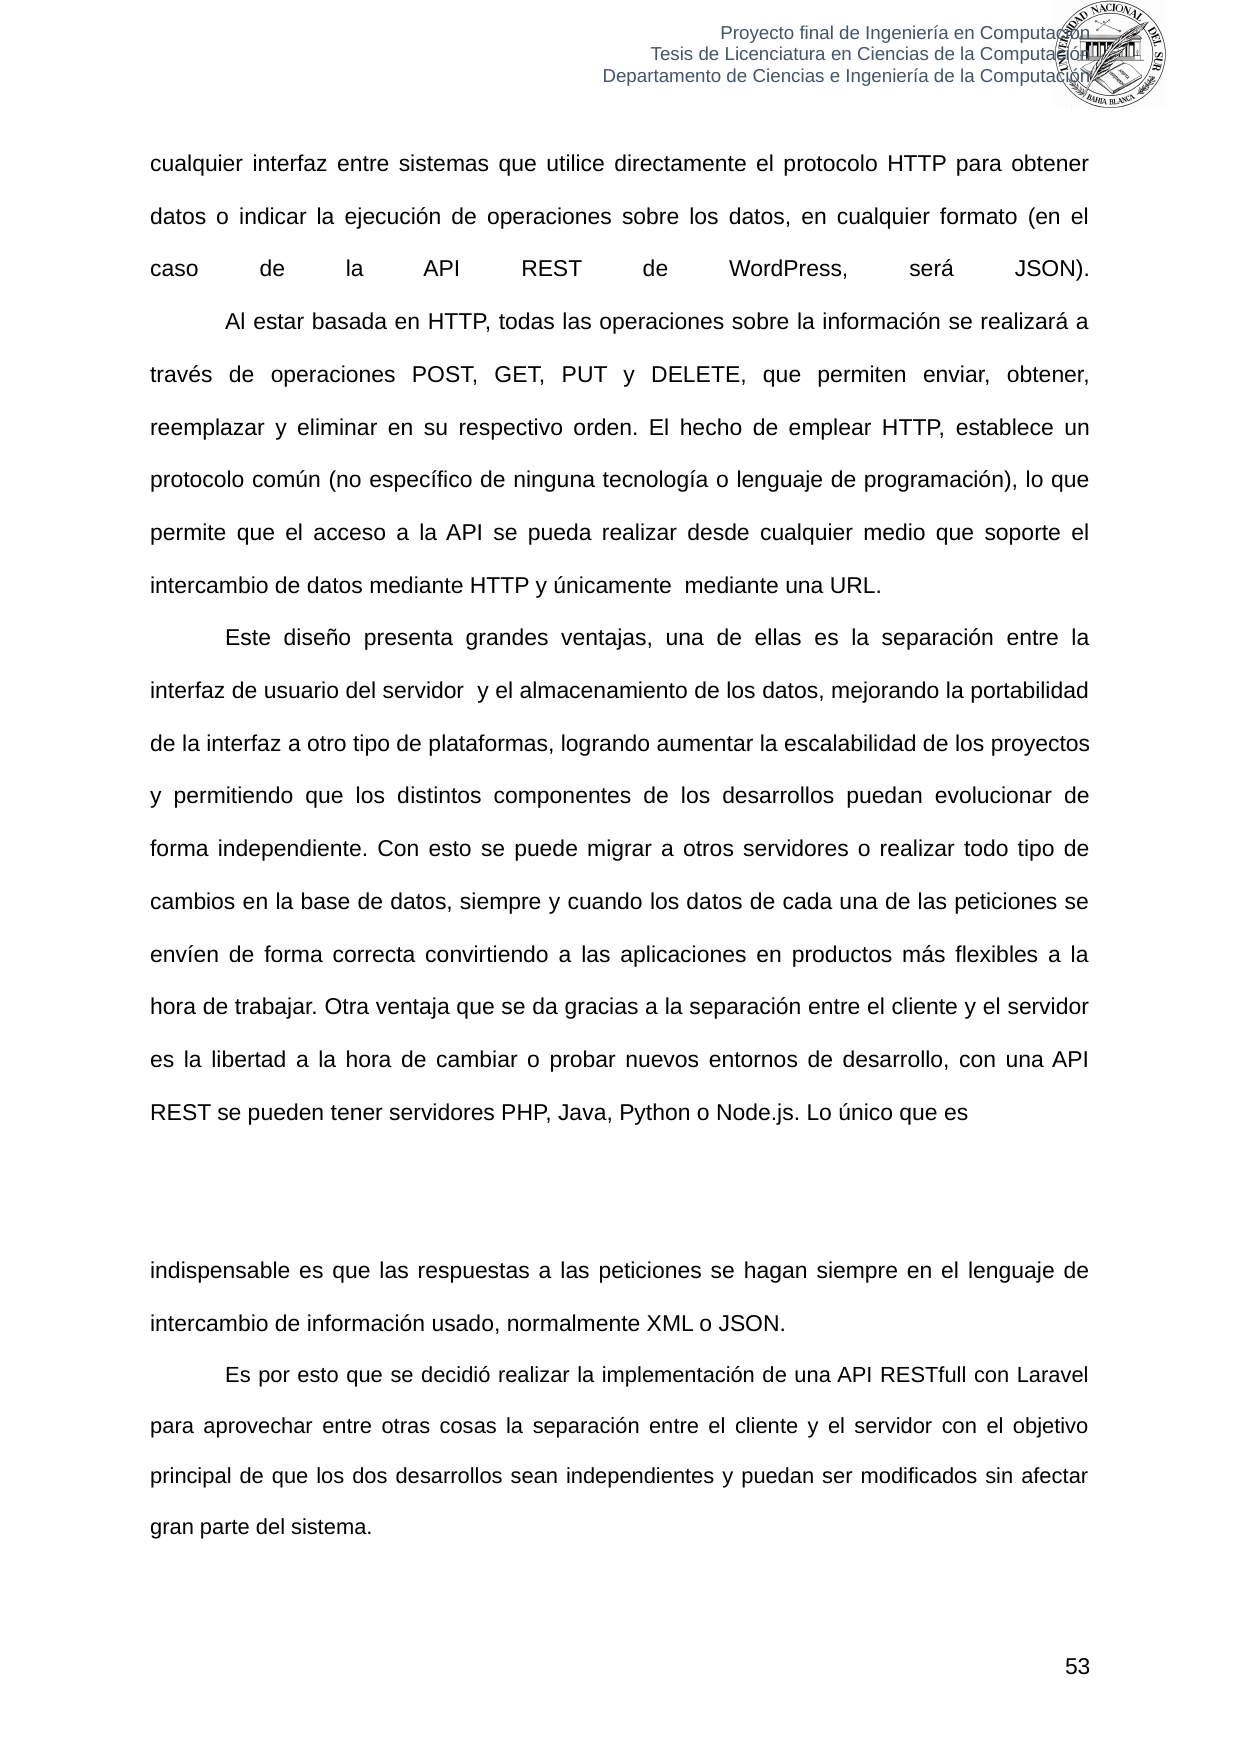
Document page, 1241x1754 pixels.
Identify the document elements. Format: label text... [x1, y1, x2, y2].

text cualquier interfaz entre sistemas que utilice directamente el protocolo HTTP para obtener datos o indicar la ejecución de operaciones sobre los datos, en cualquier formato (en el caso de la API REST de WordPress, será JSON). Al estar basada en HTTP, todas las operaciones sobre la información se realizará a través de operaciones POST, GET, PUT y DELETE, que permiten enviar, obtener, reemplazar y eliminar en su respectivo orden. El hecho de emplear HTTP, establece un protocolo común (no específico de ninguna tecnología o lenguaje de programación), lo que permite que el acceso a la API se pueda realizar desde cualquier medio que soporte el intercambio de datos mediante HTTP y únicamente mediante una URL. [150, 150, 1090, 598]
text Es por esto que se decidió realizar la implementación de una API RESTfull con Laravel para aprovechar entre otras cosas la separación entre el cliente y el servidor con el objetivo principal de que los dos desarrollos sean independientes y puedan ser modificados sin afectar gran parte del sistema. [150, 1362, 1090, 1539]
picture [1053, 0, 1167, 108]
text Este diseño presenta grandes ventajas, una de ellas es la separación entre la interfaz de usuario del servidor y el almacenamiento de los datos, mejorando la portabilidad de la interfaz a otro tipo de plataformas, logrando aumentar la escalabilidad de los proyectos y permitiendo que los distintos componentes de los desarrollos puedan evolucionar de forma independiente. Con esto se puede migrar a otros servidores o realizar todo tipo de cambios en la base de datos, siempre y cuando los datos de cada una de las peticiones se envíen de forma correcta convirtiendo a las aplicaciones en productos más flexibles a la hora de trabajar. Otra ventaja que se da gracias a la separación entre el cliente y el servidor es la libertad a la hora de cambiar o probar nuevos entornos de desarrollo, con una API REST se pueden tener servidores PHP, Java, Python o Node.js. Lo único que es [150, 624, 1090, 1125]
text indispensable es que las respuestas a las peticiones se hagan siempre en el lenguaje de intercambio de información usado, normalmente XML o JSON. [150, 1257, 1090, 1336]
